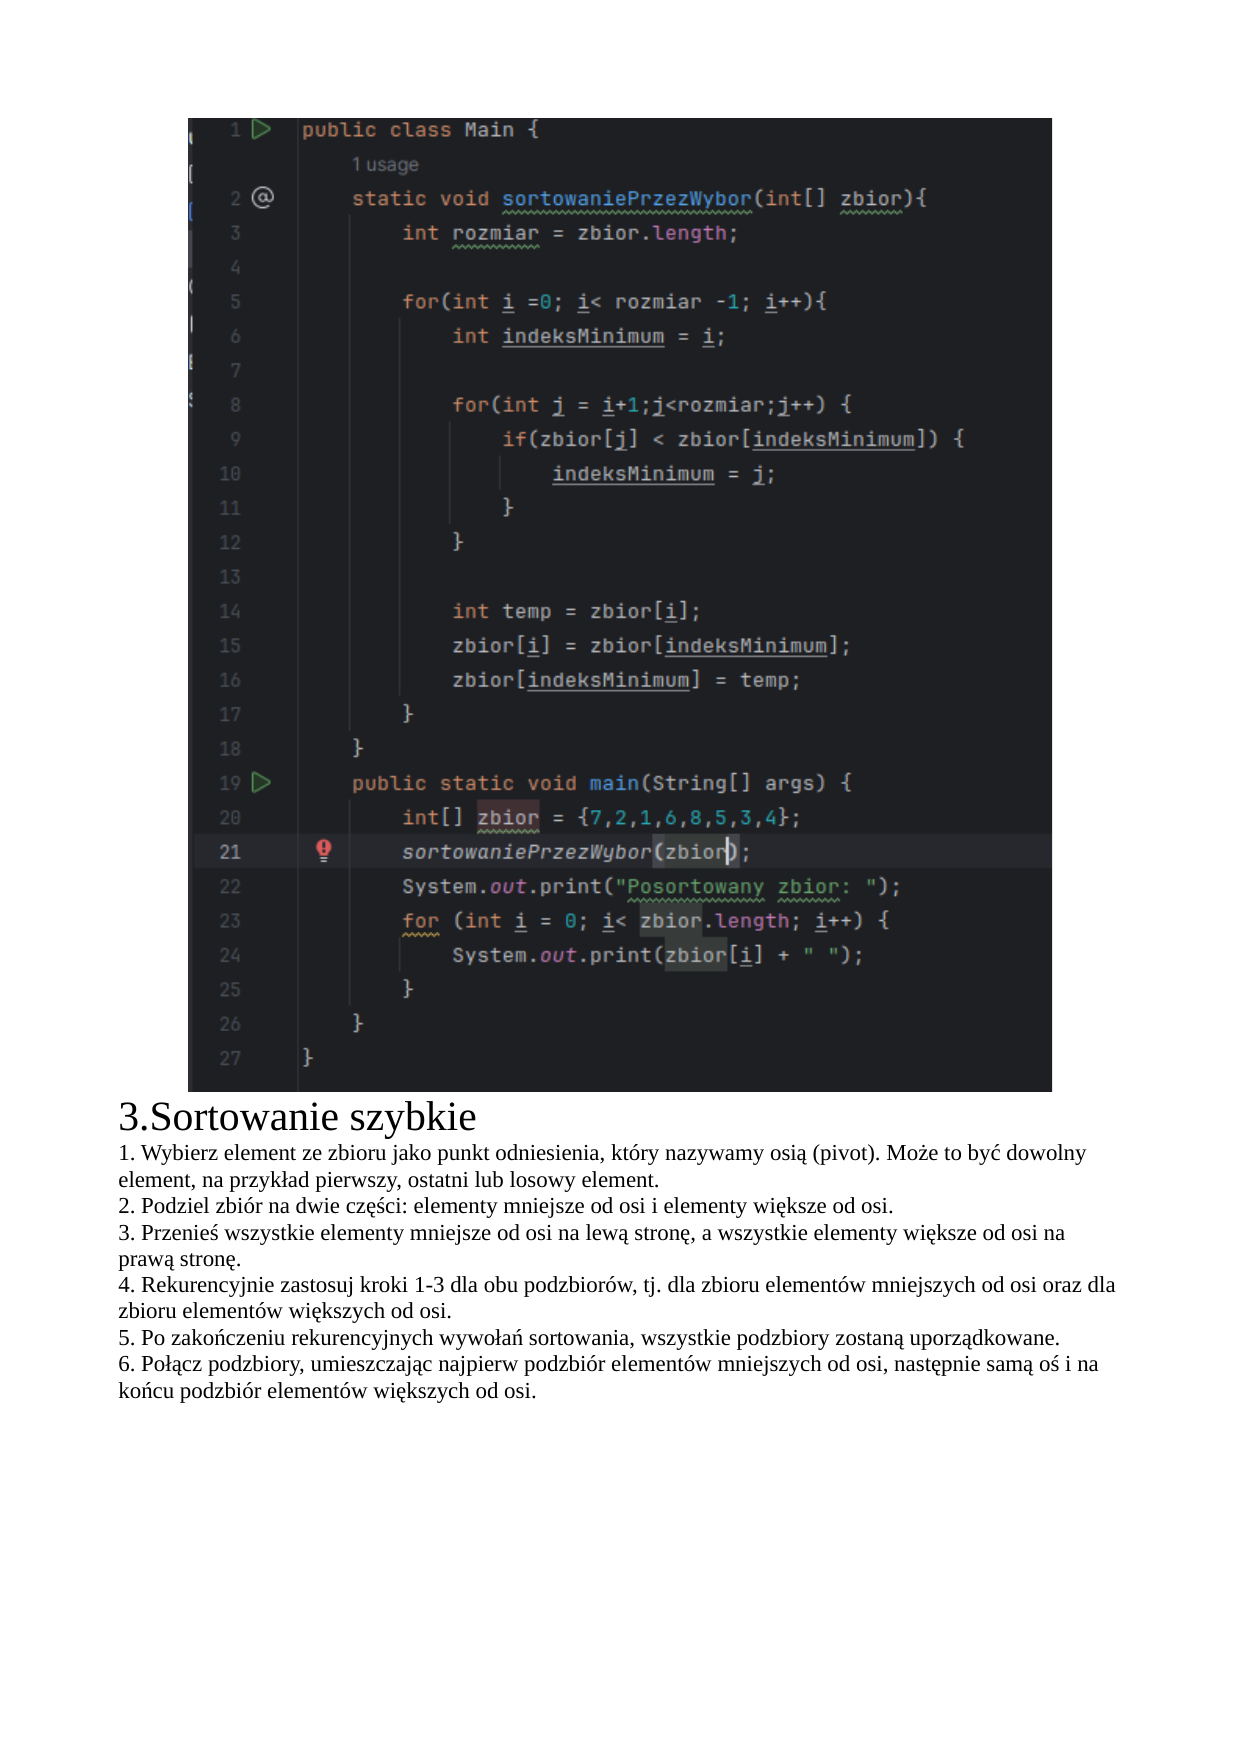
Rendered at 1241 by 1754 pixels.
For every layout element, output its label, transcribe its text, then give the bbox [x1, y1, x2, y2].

picture [188, 118, 1053, 1092]
text 3.Sortowanie szybkie [118, 571, 1122, 1139]
text 1. Wybierz element ze zbioru jako punkt odniesienia, który nazywamy osią (pivot). Może to być dowolny element, na przykład pierwszy, ostatni lub losowy element. 2. Podziel zbiór na dwie części: elementy mniejsze od osi i elementy większe od osi. 3. Przenieś wszystkie elementy mniejsze od osi na lewą stronę, a wszystkie elementy większe od osi na prawą stronę. 4. Rekurencyjnie zastosuj kroki 1-3 dla obu podzbiorów, tj. dla zbioru elementów mniejszych od osi oraz dla zbioru elementów większych od osi. 5. Po zakończeniu rekurencyjnych wywołań sortowania, wszystkie podzbiory zostaną uporządkowane. 6. Połącz podzbiory, umieszczając najpierw podzbiór elementów mniejszych od osi, następnie samą oś i na końcu podzbiór elementów większych od osi. [118, 1139, 1122, 1403]
